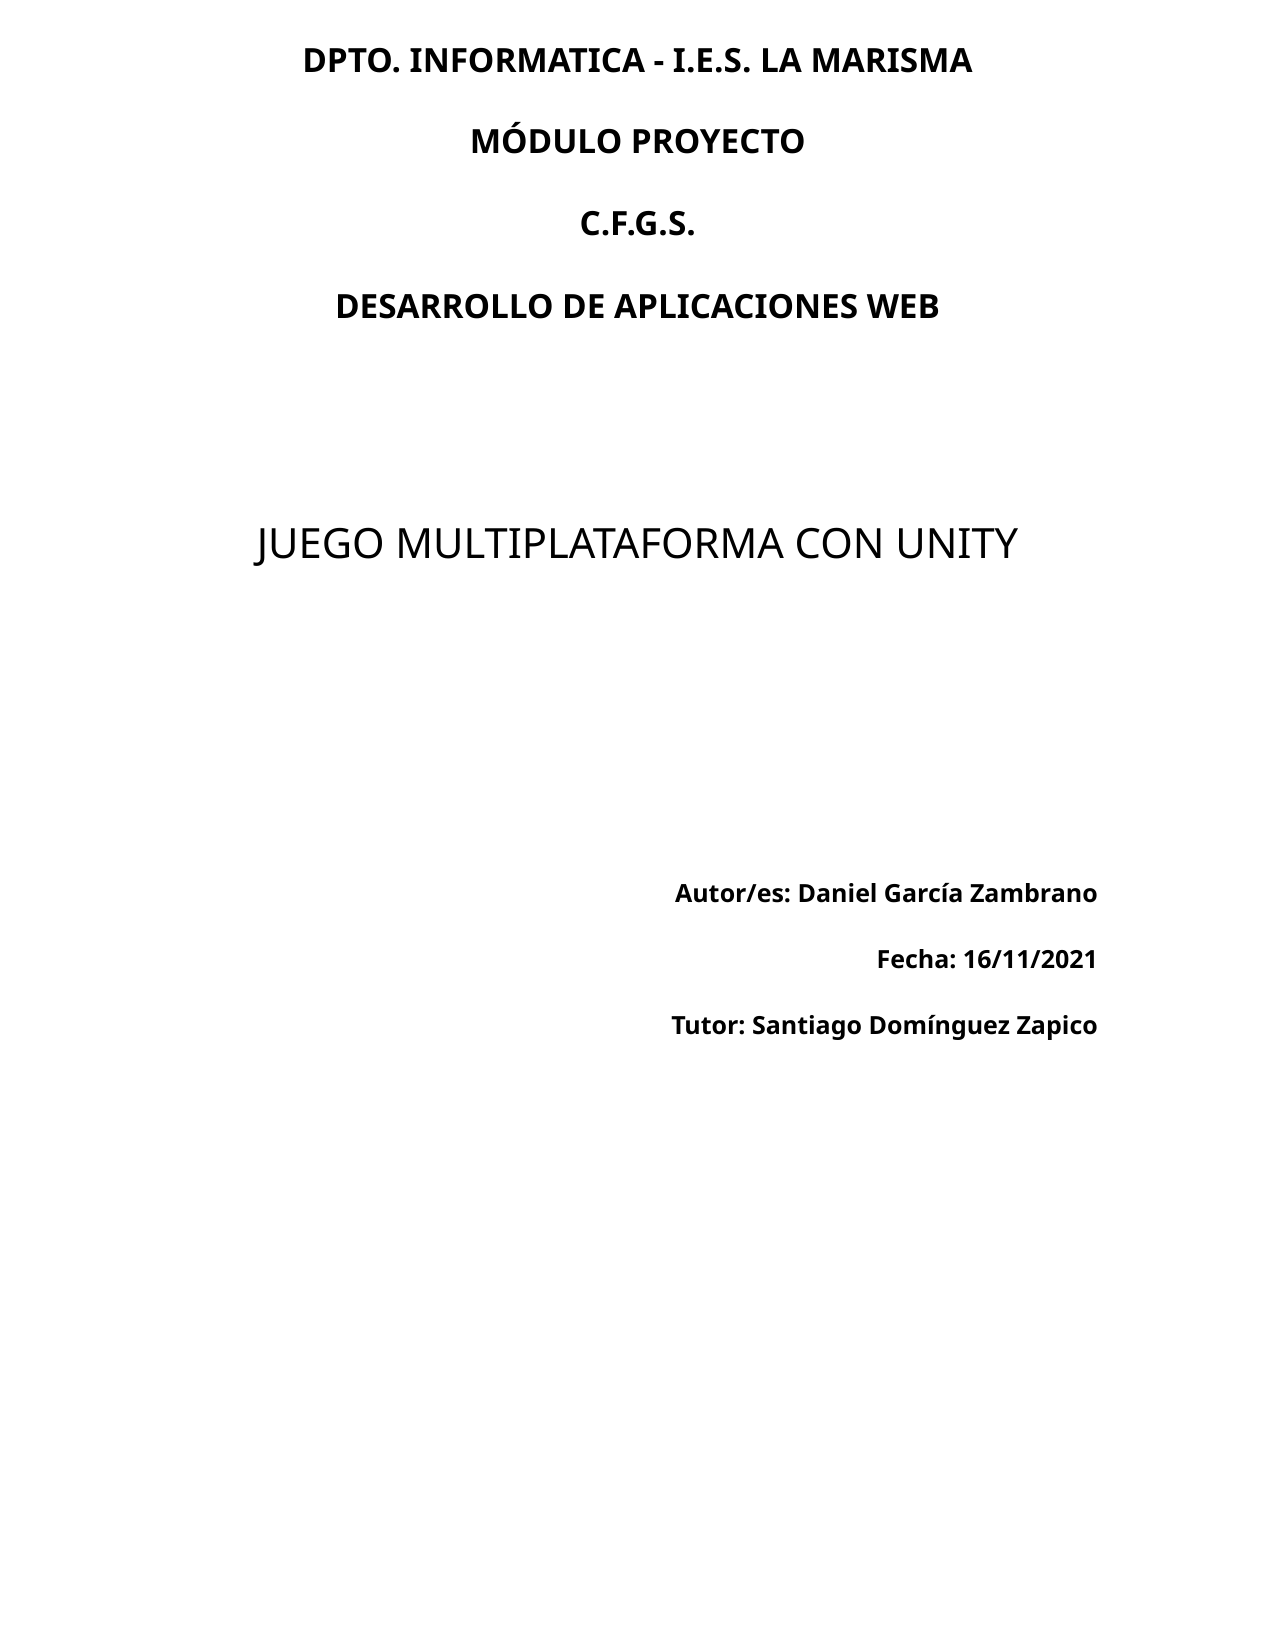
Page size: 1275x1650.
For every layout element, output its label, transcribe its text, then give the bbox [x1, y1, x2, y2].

text JUEGO MULTIPLATAFORMA CON UNITY [177, 514, 1098, 571]
text Fecha: 16/11/2021 [177, 942, 1098, 976]
text Autor/es: Daniel García Zambrano [177, 876, 1098, 910]
text MÓDULO PROYECTO [177, 117, 1098, 163]
text DESARROLLO DE APLICACIONES WEB [177, 283, 1098, 328]
text C.F.G.S. [177, 200, 1098, 246]
text Tutor: Santiago Domínguez Zapico [177, 1007, 1098, 1041]
title DPTO. INFORMATICA - I.E.S. LA MARISMA [177, 37, 1098, 82]
